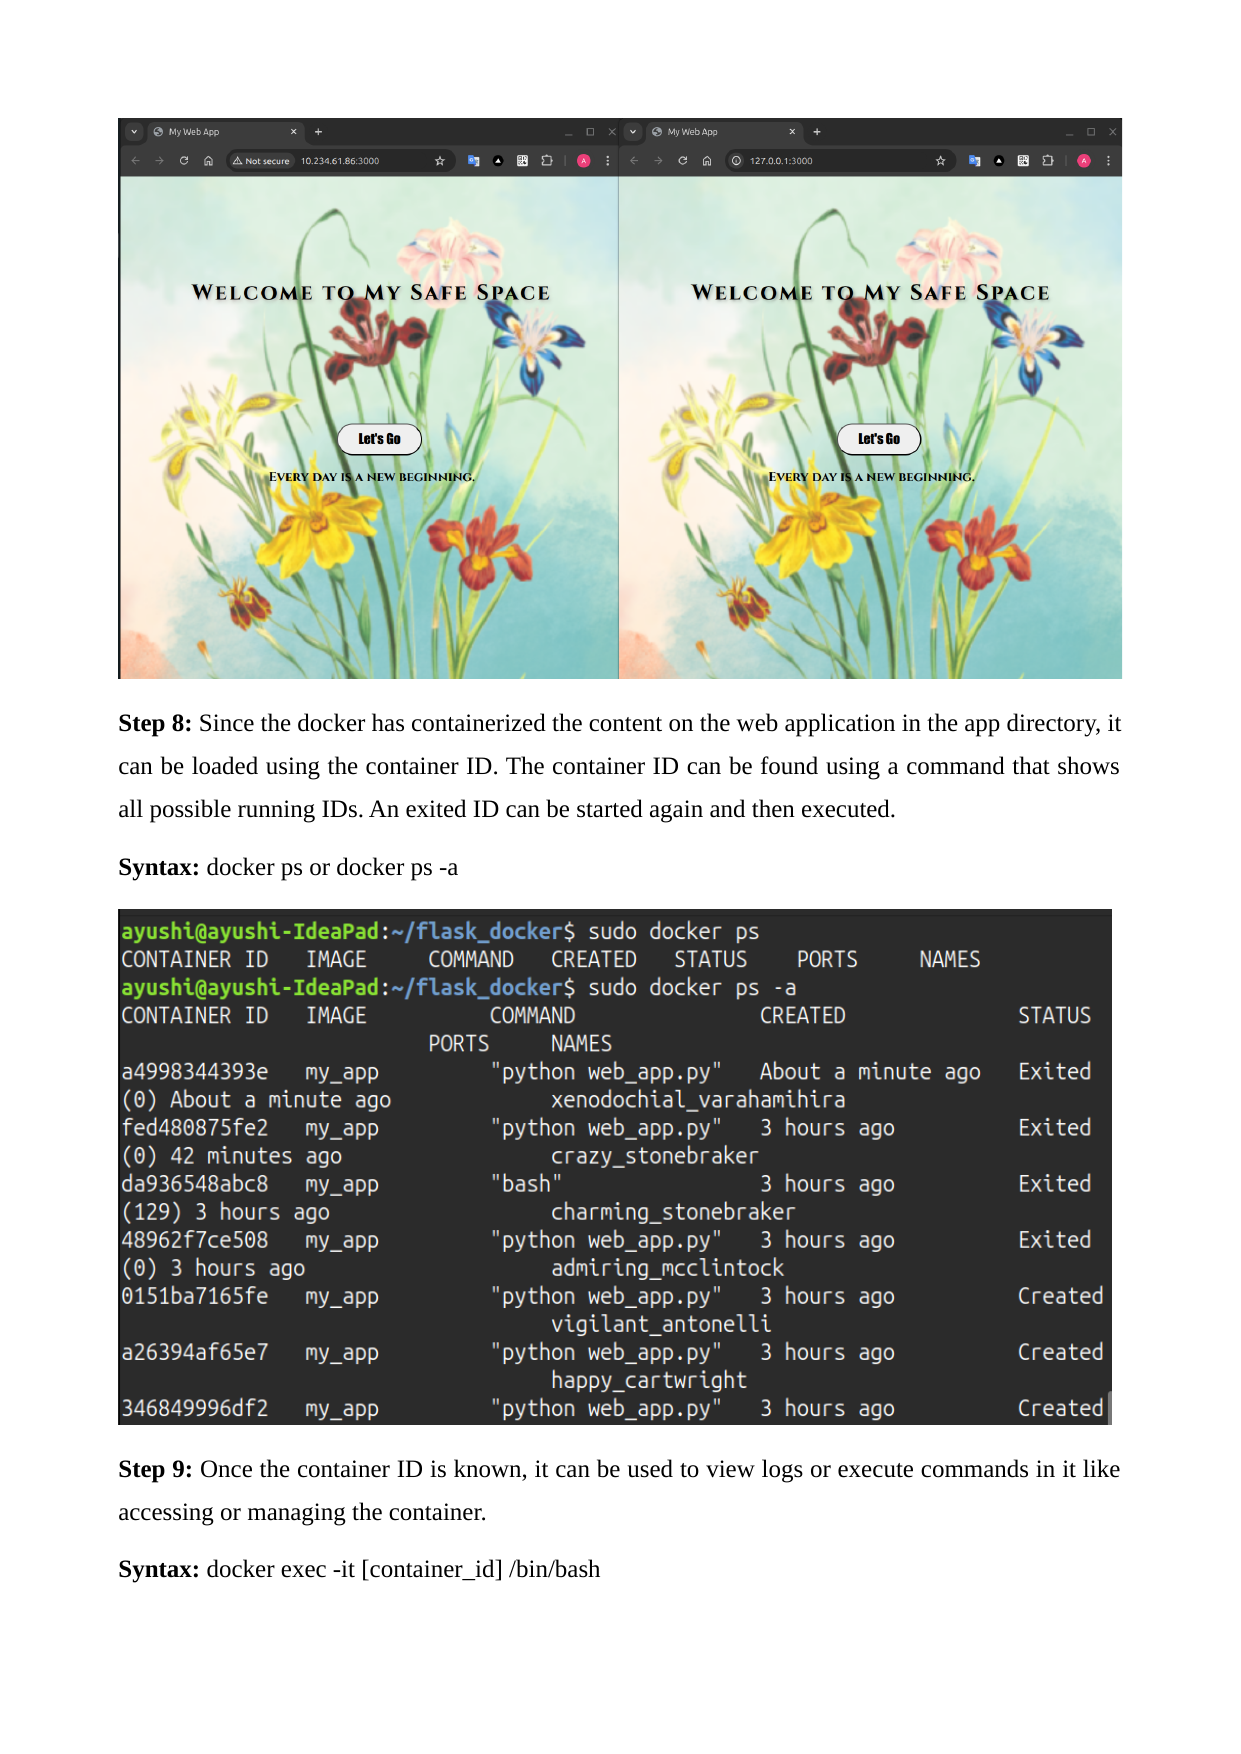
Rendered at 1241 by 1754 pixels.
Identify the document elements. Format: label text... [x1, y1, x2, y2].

text Step 8: Since the docker has containerized the content on the web application in the app directory, it can be loaded using the container ID. The container ID can be found using a command that shows all possible running IDs. An exited ID can be started again and then executed. [118, 708, 1122, 823]
text Syntax: docker exec -it [container_id] /bin/bash [118, 1554, 1122, 1583]
text Step 9: Once the container ID is known, it can be used to view logs or execute commands in it like accessing or managing the container. [118, 1454, 1122, 1526]
text Syntax: docker ps or docker ps -a [118, 852, 1122, 881]
